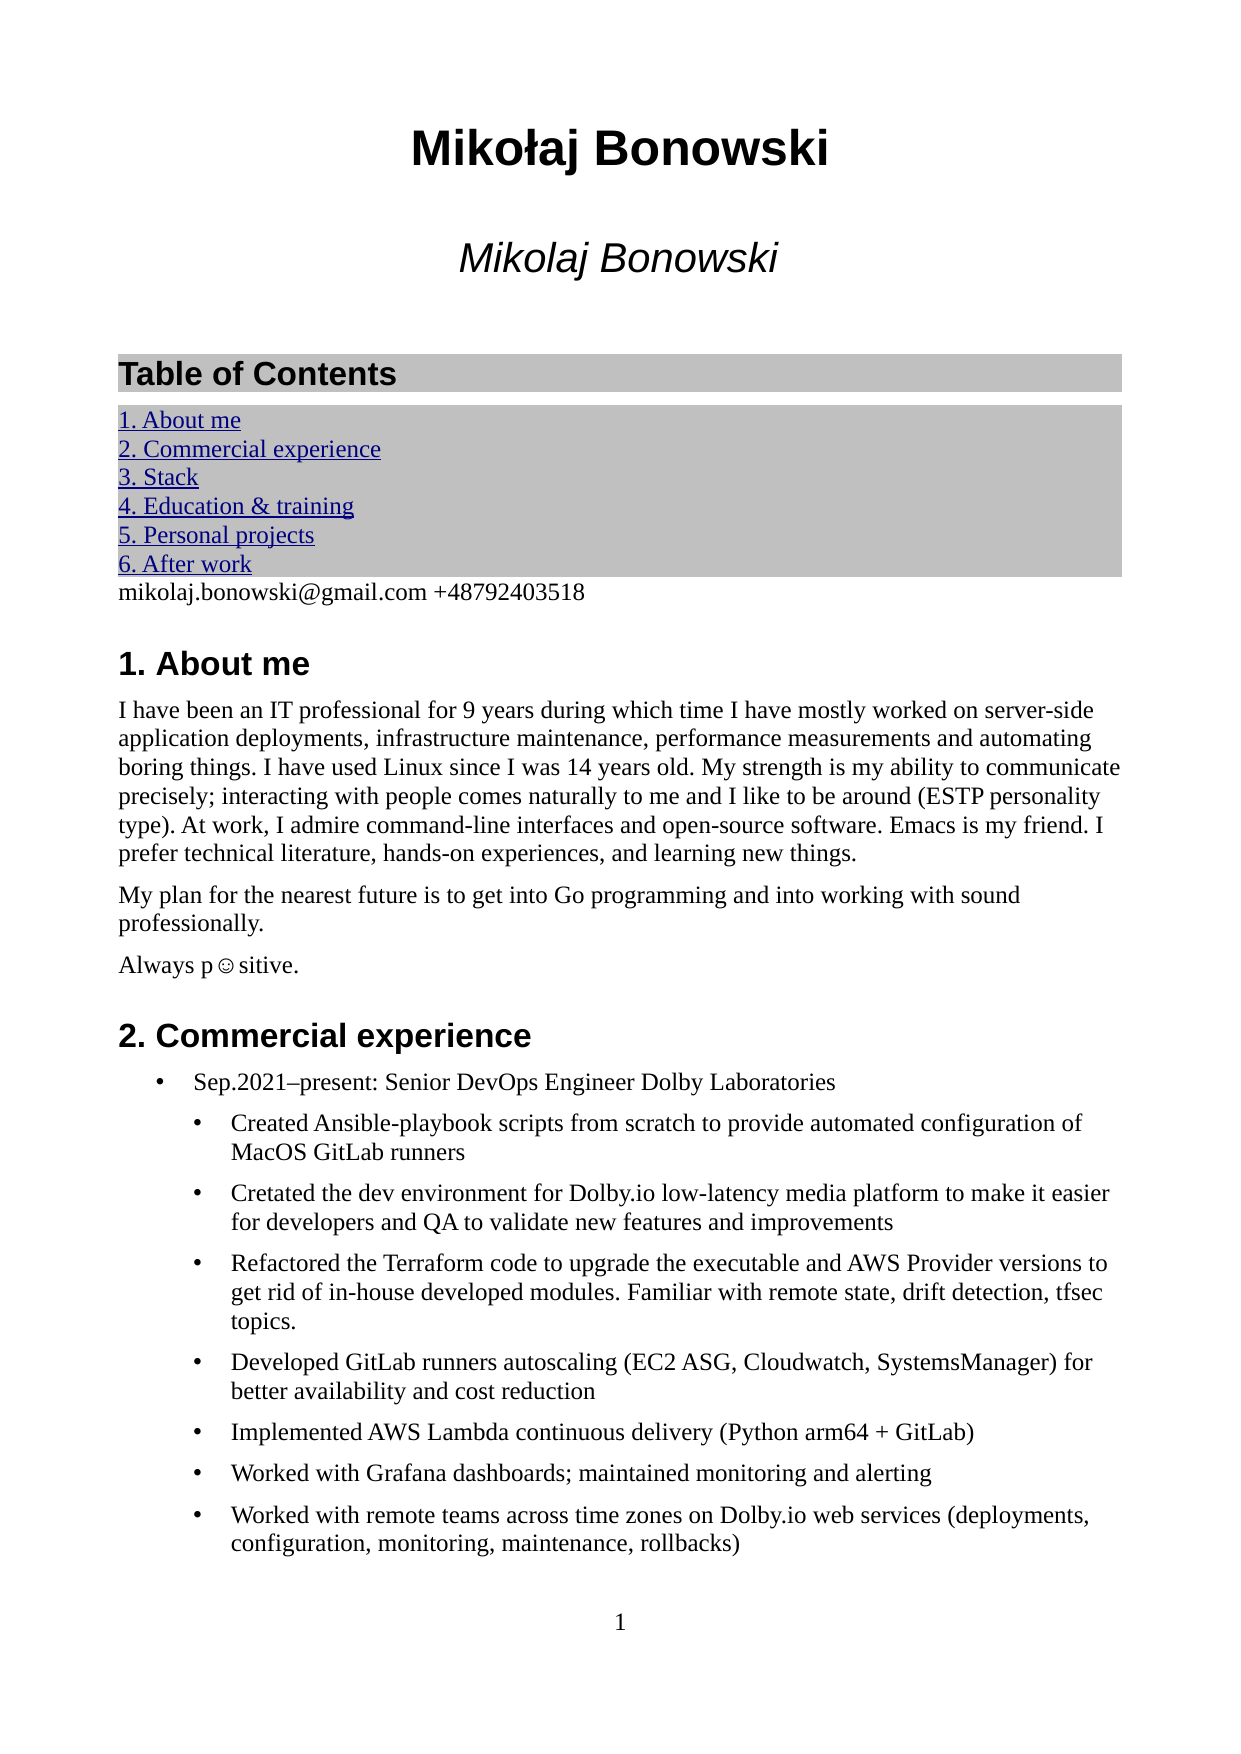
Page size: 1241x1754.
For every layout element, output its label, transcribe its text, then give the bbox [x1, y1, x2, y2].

text I have been an IT professional for 9 years during which time I have mostly worked on server-side application deployments, infrastructure maintenance, performance measurements and automating boring things. I have used Linux since I was 14 years old. My strength is my ability to communicate precisely; interacting with people comes naturally to me and I like to be around (ESTP personality type). At work, I admire command-line interfaces and open-source software. Emacs is my friend. I prefer technical literature, hands-on experiences, and learning new things. [118, 695, 1122, 867]
subtitle Mikolaj Bonowski [118, 233, 1122, 281]
list Sep.2021–present: Senior DevOps Engineer Dolby Laboratories [156, 1067, 1122, 1096]
list Implemented AWS Lambda continuous delivery (Python arm64 + GitLab) [193, 1417, 1122, 1446]
subtitle About me [118, 644, 1122, 682]
text 4. Education & training [118, 491, 1122, 520]
title Mikołaj Bonowski [118, 118, 1122, 176]
list Worked with Grafana dashboards; maintained monitoring and alerting [193, 1458, 1122, 1487]
list Cretated the dev environment for Dolby.io low-latency media platform to make it easier for developers and QA to validate new features and improvements [193, 1178, 1122, 1236]
text Always p☺sitive. [118, 950, 1122, 978]
subtitle Commercial experience [118, 1016, 1122, 1055]
text 2. Commercial experience [118, 434, 1122, 462]
list Refactored the Terraform code to upgrade the executable and AWS Provider versions to get rid of in-house developed modules. Familiar with remote state, drift detection, tfsec topics. [193, 1248, 1122, 1335]
text 6. After work [118, 549, 1122, 577]
text My plan for the nearest future is to get into Go programming and into working with sound professionally. [118, 880, 1122, 937]
list Created Ansible-playbook scripts from scratch to provide automated configuration of MacOS GitLab runners [193, 1108, 1122, 1166]
subtitle Table of Contents [118, 354, 1122, 392]
list Developed GitLab runners autoscaling (EC2 ASG, Cloudwatch, SystemsManager) for better availability and cost reduction [193, 1347, 1122, 1405]
text 3. Stack [118, 462, 1122, 491]
text mikolaj.bonowski@gmail.com +48792403518 [118, 577, 1122, 606]
list Worked with remote teams across time zones on Dolby.io web services (deployments, configuration, monitoring, maintenance, rollbacks) [193, 1500, 1122, 1557]
text 5. Personal projects [118, 520, 1122, 549]
text 1. About me [118, 405, 1122, 434]
